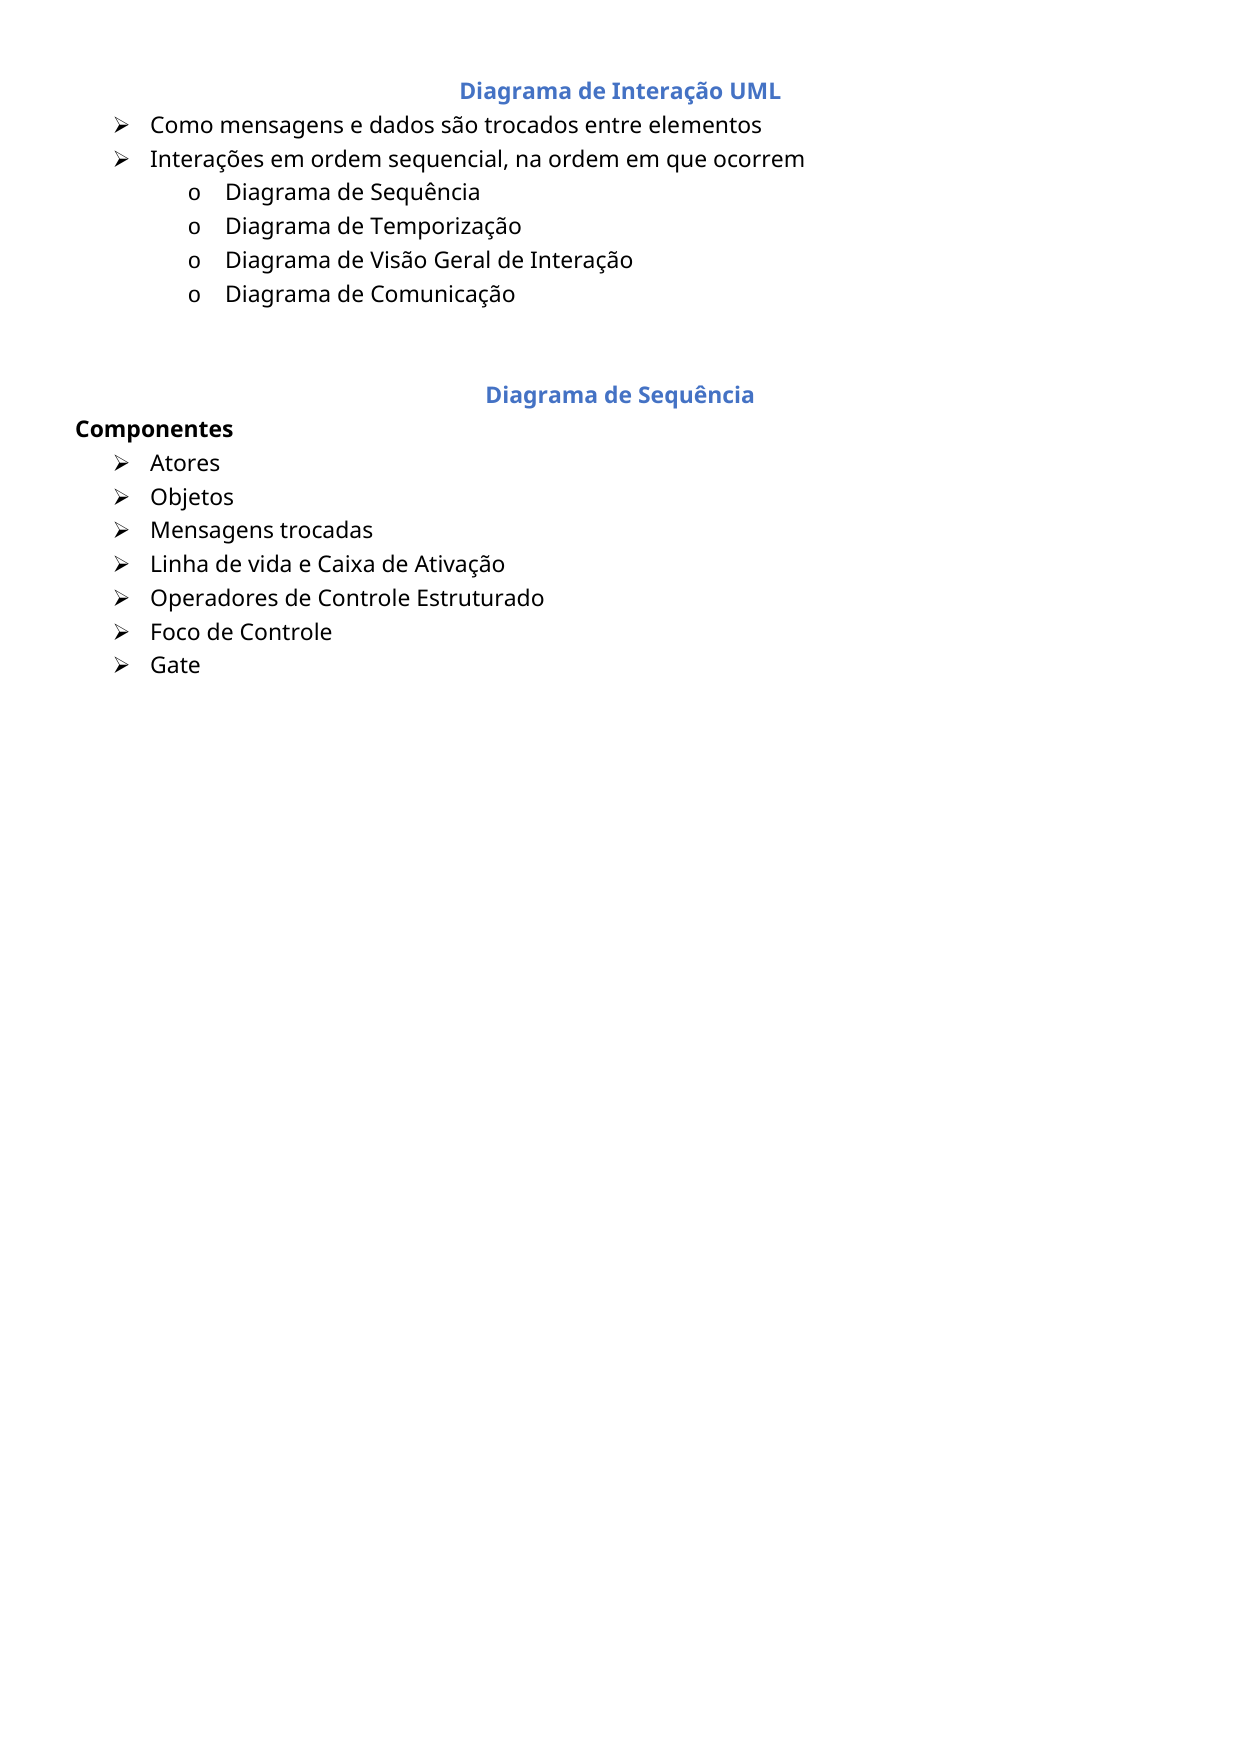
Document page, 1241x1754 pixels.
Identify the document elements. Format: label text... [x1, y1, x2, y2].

list Foco de Controle [112, 615, 1165, 647]
list Atores [112, 447, 1165, 478]
list Objetos [112, 480, 1165, 512]
list Diagrama de Sequência [187, 176, 1165, 208]
list Linha de vida e Caixa de Ativação [112, 548, 1165, 579]
list Mensagens trocadas [112, 514, 1165, 545]
list Diagrama de Comunicação [187, 278, 1165, 309]
list Como mensagens e dados são trocados entre elementos [112, 109, 1165, 140]
list Operadores de Controle Estruturado [112, 582, 1165, 613]
list Diagrama de Temporização [187, 210, 1165, 241]
text Diagrama de Interação UML [75, 75, 1165, 106]
list Gate [112, 649, 1165, 680]
text Diagrama de Sequência [75, 379, 1165, 410]
list Interações em ordem sequencial, na ordem em que ocorrem [112, 142, 1165, 174]
list Diagrama de Visão Geral de Interação [187, 244, 1165, 275]
text Componentes [75, 413, 1165, 444]
